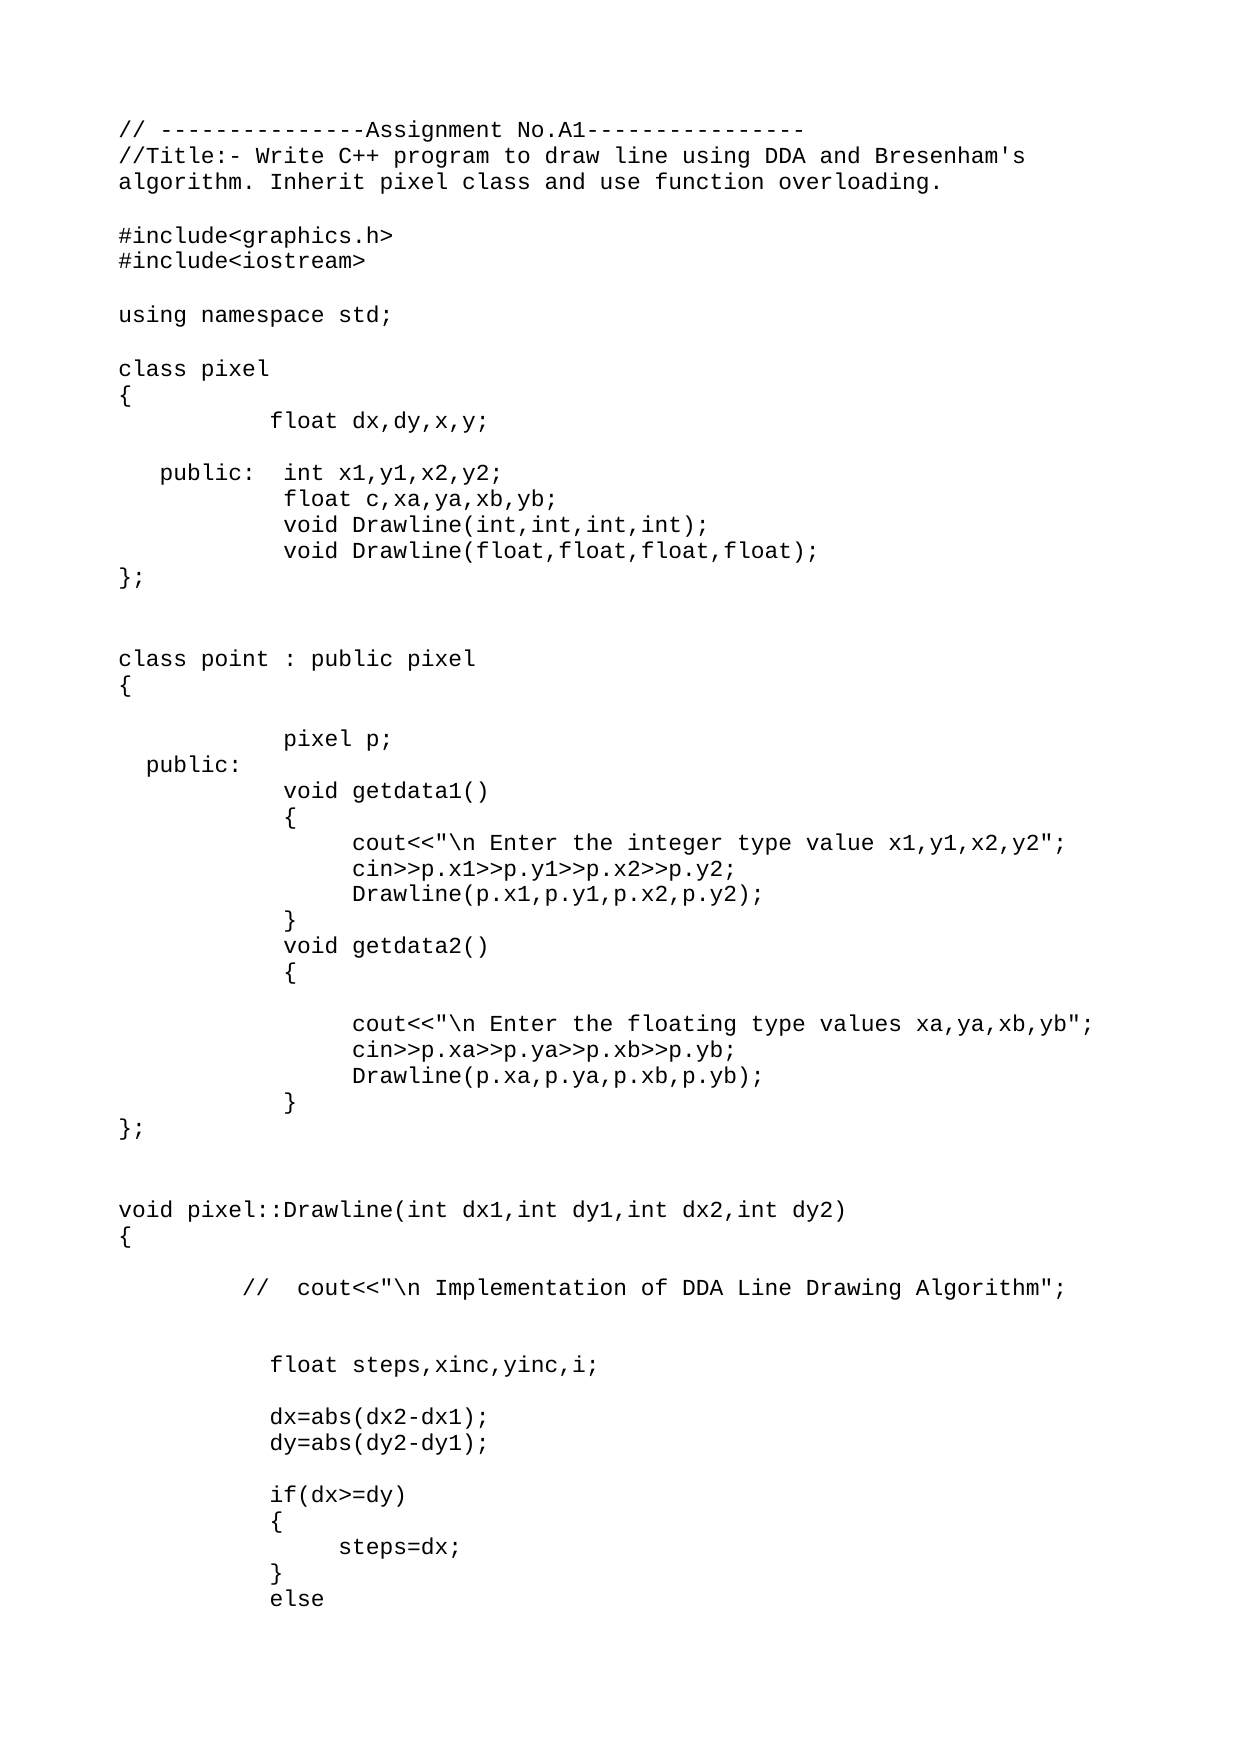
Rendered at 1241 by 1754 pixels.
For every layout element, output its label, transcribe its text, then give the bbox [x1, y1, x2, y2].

text { [118, 1224, 1122, 1250]
text if(dx>=dy) [118, 1483, 1122, 1509]
text cin>>p.xa>>p.ya>>p.xb>>p.yb; [118, 1038, 1122, 1064]
text void Drawline(int,int,int,int); [118, 513, 1122, 539]
text void Drawline(float,float,float,float); [118, 539, 1122, 565]
text #include<graphics.h> [118, 224, 1122, 250]
text { [118, 673, 1122, 699]
text Drawline(p.x1,p.y1,p.x2,p.y2); [118, 883, 1122, 909]
text // cout<<"\n Implementation of DDA Line Drawing Algorithm"; [118, 1276, 1122, 1302]
text void pixel::Drawline(int dx1,int dy1,int dx2,int dy2) [118, 1198, 1122, 1224]
text cout<<"\n Enter the integer type value x1,y1,x2,y2"; [118, 831, 1122, 857]
text class point : public pixel [118, 647, 1122, 673]
text dy=abs(dy2-dy1); [118, 1432, 1122, 1458]
text using namespace std; [118, 304, 1122, 330]
text { [118, 961, 1122, 987]
text steps=dx; [118, 1535, 1122, 1561]
text public: [118, 753, 1122, 779]
text dx=abs(dx2-dx1); [118, 1406, 1122, 1432]
text //Title:- Write C++ program to draw line using DDA and Bresenham's algorithm. Inherit pixel class and use function overloading. [118, 144, 1122, 196]
text }; [118, 565, 1122, 591]
text #include<iostream> [118, 250, 1122, 276]
text float steps,xinc,yinc,i; [118, 1354, 1122, 1380]
text { [118, 805, 1122, 831]
text void getdata1() [118, 779, 1122, 805]
text // ---------------Assignment No.A1---------------- [118, 118, 1122, 144]
text { [118, 384, 1122, 410]
text else [118, 1587, 1122, 1613]
text cout<<"\n Enter the floating type values xa,ya,xb,yb"; [118, 1012, 1122, 1038]
text void getdata2() [118, 935, 1122, 961]
text pixel p; [118, 727, 1122, 753]
text { [118, 1509, 1122, 1535]
text class pixel [118, 358, 1122, 384]
text Drawline(p.xa,p.ya,p.xb,p.yb); [118, 1064, 1122, 1090]
text } [118, 1090, 1122, 1116]
text float dx,dy,x,y; [118, 410, 1122, 436]
text } [118, 909, 1122, 935]
text } [118, 1561, 1122, 1587]
text float c,xa,ya,xb,yb; [118, 487, 1122, 513]
text cin>>p.x1>>p.y1>>p.x2>>p.y2; [118, 857, 1122, 883]
text public: int x1,y1,x2,y2; [118, 462, 1122, 487]
text }; [118, 1116, 1122, 1142]
